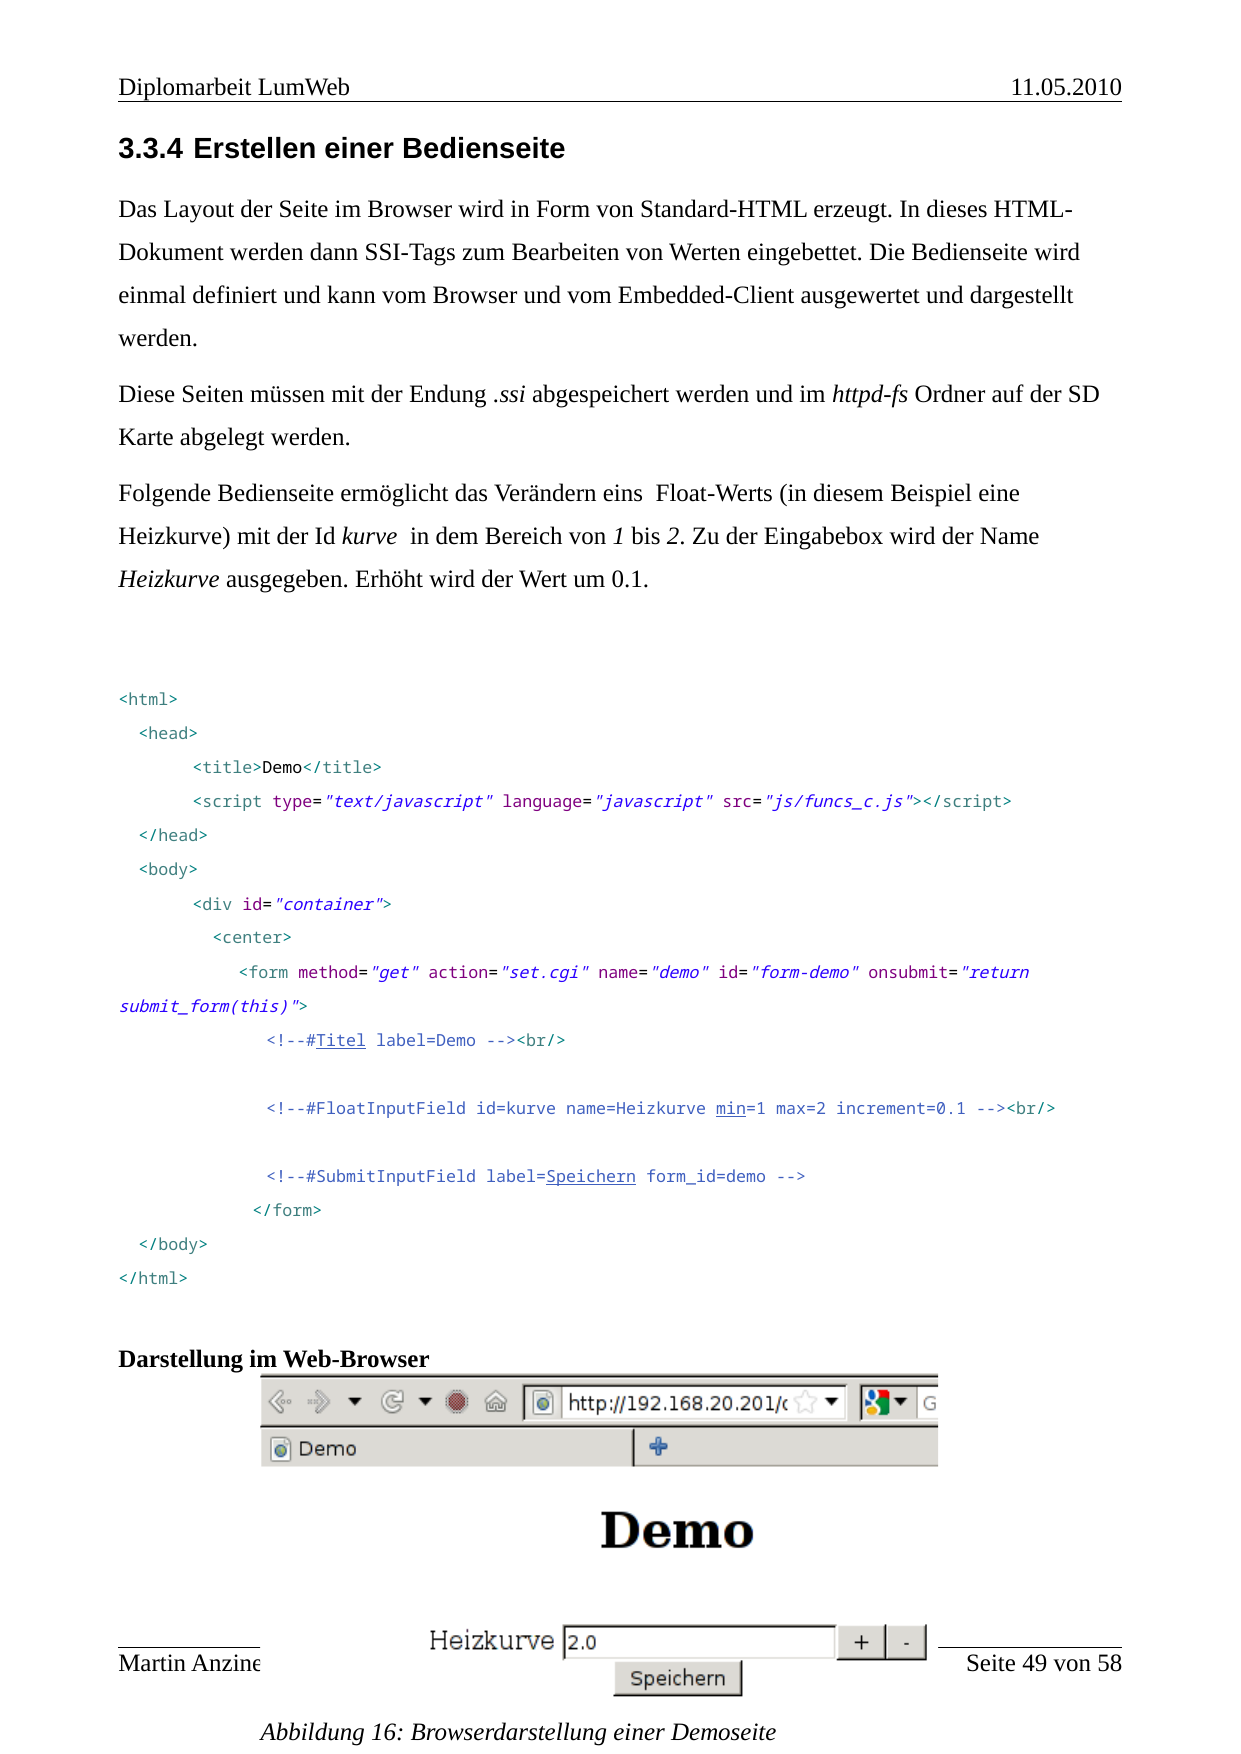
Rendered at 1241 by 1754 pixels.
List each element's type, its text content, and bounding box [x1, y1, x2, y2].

text <head> [118, 722, 1122, 744]
text Das Layout der Seite im Browser wird in Form von Standard-HTML erzeugt. In dieses HTML-Dokument werden dann SSI-Tags zum Bearbeiten von Werten eingebettet. Die Bedienseite wird einmal definiert und kann vom Browser und vom Embedded-Client ausgewertet und dargestellt werden. [118, 194, 1122, 352]
text Abbildung 16: Browserdarstellung einer Demoseite [260, 1703, 938, 1746]
text </html> [118, 1267, 1122, 1289]
text <center> [118, 926, 1122, 949]
text <form method="get" action="set.cgi" name="demo" id="form-demo" onsubmit="return submit_form(this)"> [118, 960, 1122, 1017]
subtitle Erstellen einer Bedienseite [118, 131, 1122, 165]
text <!--#FloatInputField id=kurve name=Heizkurve min=1 max=2 increment=0.1 --><br/> [118, 1096, 1122, 1119]
text <div id="container"> [118, 892, 1122, 915]
text Folgende Bedienseite ermöglicht das Verändern eins Float-Werts (in diesem Beispiel eine Heizkurve) mit der Id kurve in dem Bereich von 1 bis 2. Zu der Eingabebox wird der Name Heizkurve ausgegeben. Erhöht wird der Wert um 0.1. [118, 478, 1122, 593]
text Diese Seiten müssen mit der Endung .ssi abgespeichert werden und im httpd-fs Ordner auf der SD Karte abgelegt werden. [118, 379, 1122, 451]
text <html> [118, 688, 1122, 710]
picture [260, 1373, 939, 1703]
text <!--#SubmitInputField label=Speichern form_id=demo --> [118, 1164, 1122, 1187]
text </body> [118, 1233, 1122, 1255]
text </head> [118, 824, 1122, 847]
text Darstellung im Web-Browser [118, 1344, 1122, 1373]
text <script type="text/javascript" language="javascript" src="js/funcs_c.js"></script> [118, 790, 1122, 813]
text <!--#Titel label=Demo --><br/> [118, 1028, 1122, 1051]
text <body> [118, 858, 1122, 881]
text </form> [118, 1199, 1122, 1221]
text <title>Demo</title> [118, 756, 1122, 778]
